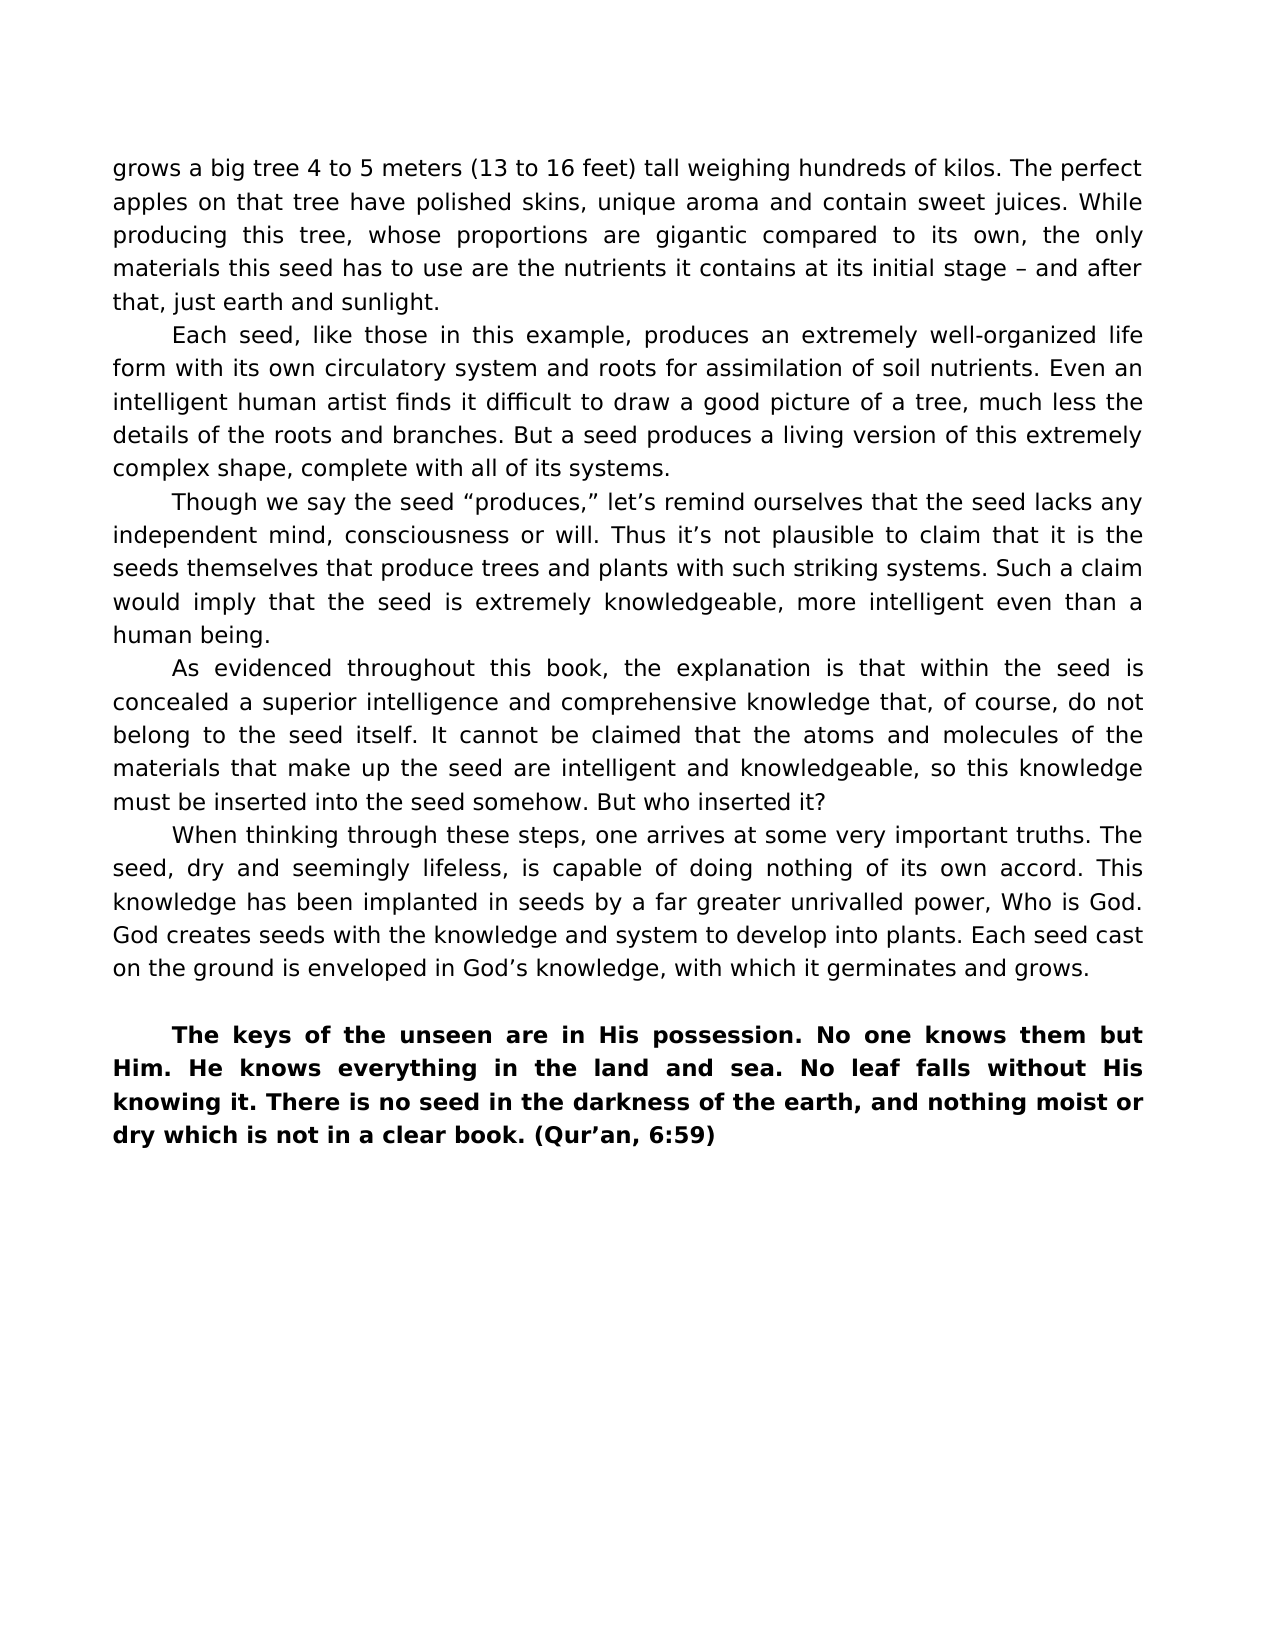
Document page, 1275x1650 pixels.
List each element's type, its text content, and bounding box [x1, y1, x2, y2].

text As evidenced throughout this book, the explanation is that within the seed is concealed a superior intelligence and comprehensive knowledge that, of course, do not belong to the seed itself. It cannot be claimed that the atoms and molecules of the materials that make up the seed are intelligent and knowledgeable, so this knowledge must be inserted into the seed somehow. But who inserted it? [112, 650, 1145, 817]
text The keys of the unseen are in His possession. No one knows them but Him. He knows everything in the land and sea. No leaf falls without His knowing it. There is no seed in the darkness of the earth, and nothing moist or dry which is not in a clear book. (Qur’an, 6:59) [112, 1017, 1145, 1150]
text grows a big tree 4 to 5 meters (13 to 16 feet) tall weighing hundreds of kilos. The perfect apples on that tree have polished skins, unique aroma and contain sweet juices. While producing this tree, whose proportions are gigantic compared to its own, the only materials this seed has to use are the nutrients it contains at its initial stage – and after that, just earth and sunlight. [112, 150, 1145, 317]
text Each seed, like those in this example, produces an extremely well-organized life form with its own circulatory system and roots for assimilation of soil nutrients. Even an intelligent human artist finds it difficult to draw a good picture of a tree, much less the details of the roots and branches. But a seed produces a living version of this extremely complex shape, complete with all of its systems. [112, 317, 1145, 483]
text Though we say the seed “produces,” let’s remind ourselves that the seed lacks any independent mind, consciousness or will. Thus it’s not plausible to claim that it is the seeds themselves that produce trees and plants with such striking systems. Such a claim would imply that the seed is extremely knowledgeable, more intelligent even than a human being. [112, 483, 1145, 650]
text When thinking through these steps, one arrives at some very important truths. The seed, dry and seemingly lifeless, is capable of doing nothing of its own accord. This knowledge has been implanted in seeds by a far greater unrivalled power, Who is God. God creates seeds with the knowledge and system to develop into plants. Each seed cast on the ground is enveloped in God’s knowledge, with which it germinates and grows. [112, 817, 1145, 983]
